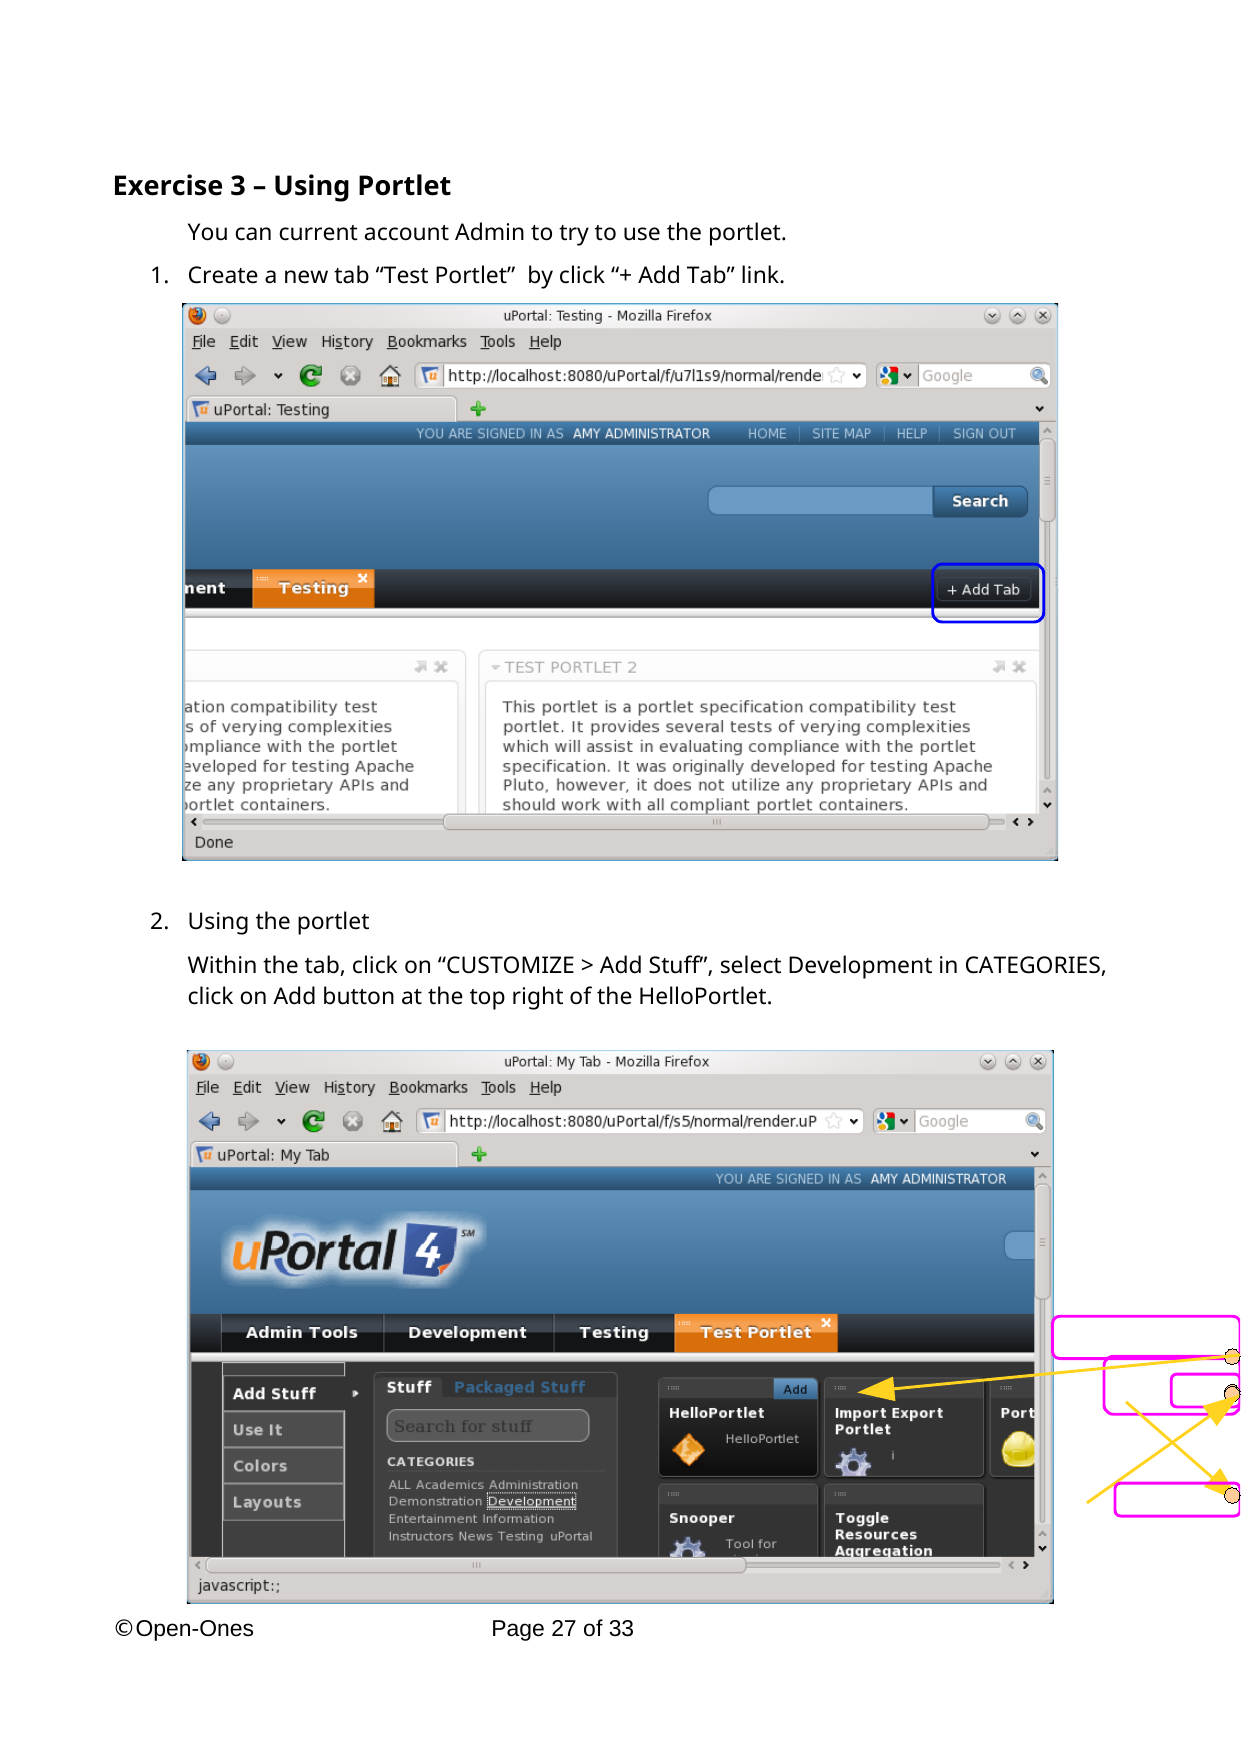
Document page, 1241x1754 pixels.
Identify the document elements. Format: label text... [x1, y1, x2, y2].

subtitle Exercise 3 – Using Portlet [112, 166, 1128, 203]
text You can current account Admin to try to use the portlet. [187, 216, 1128, 247]
subtitle Create a new tab “Test Portlet” by click “+ Add Tab” link. [150, 259, 1128, 291]
text Within the tab, click on “CUSTOMIZE > Add Stuff”, select Development in CATEGORIES, click on Add button at the top right of the HelloPortlet. [187, 948, 1128, 1011]
picture [186, 1050, 1054, 1604]
picture [182, 303, 1059, 861]
subtitle Using the portlet [150, 905, 1128, 936]
